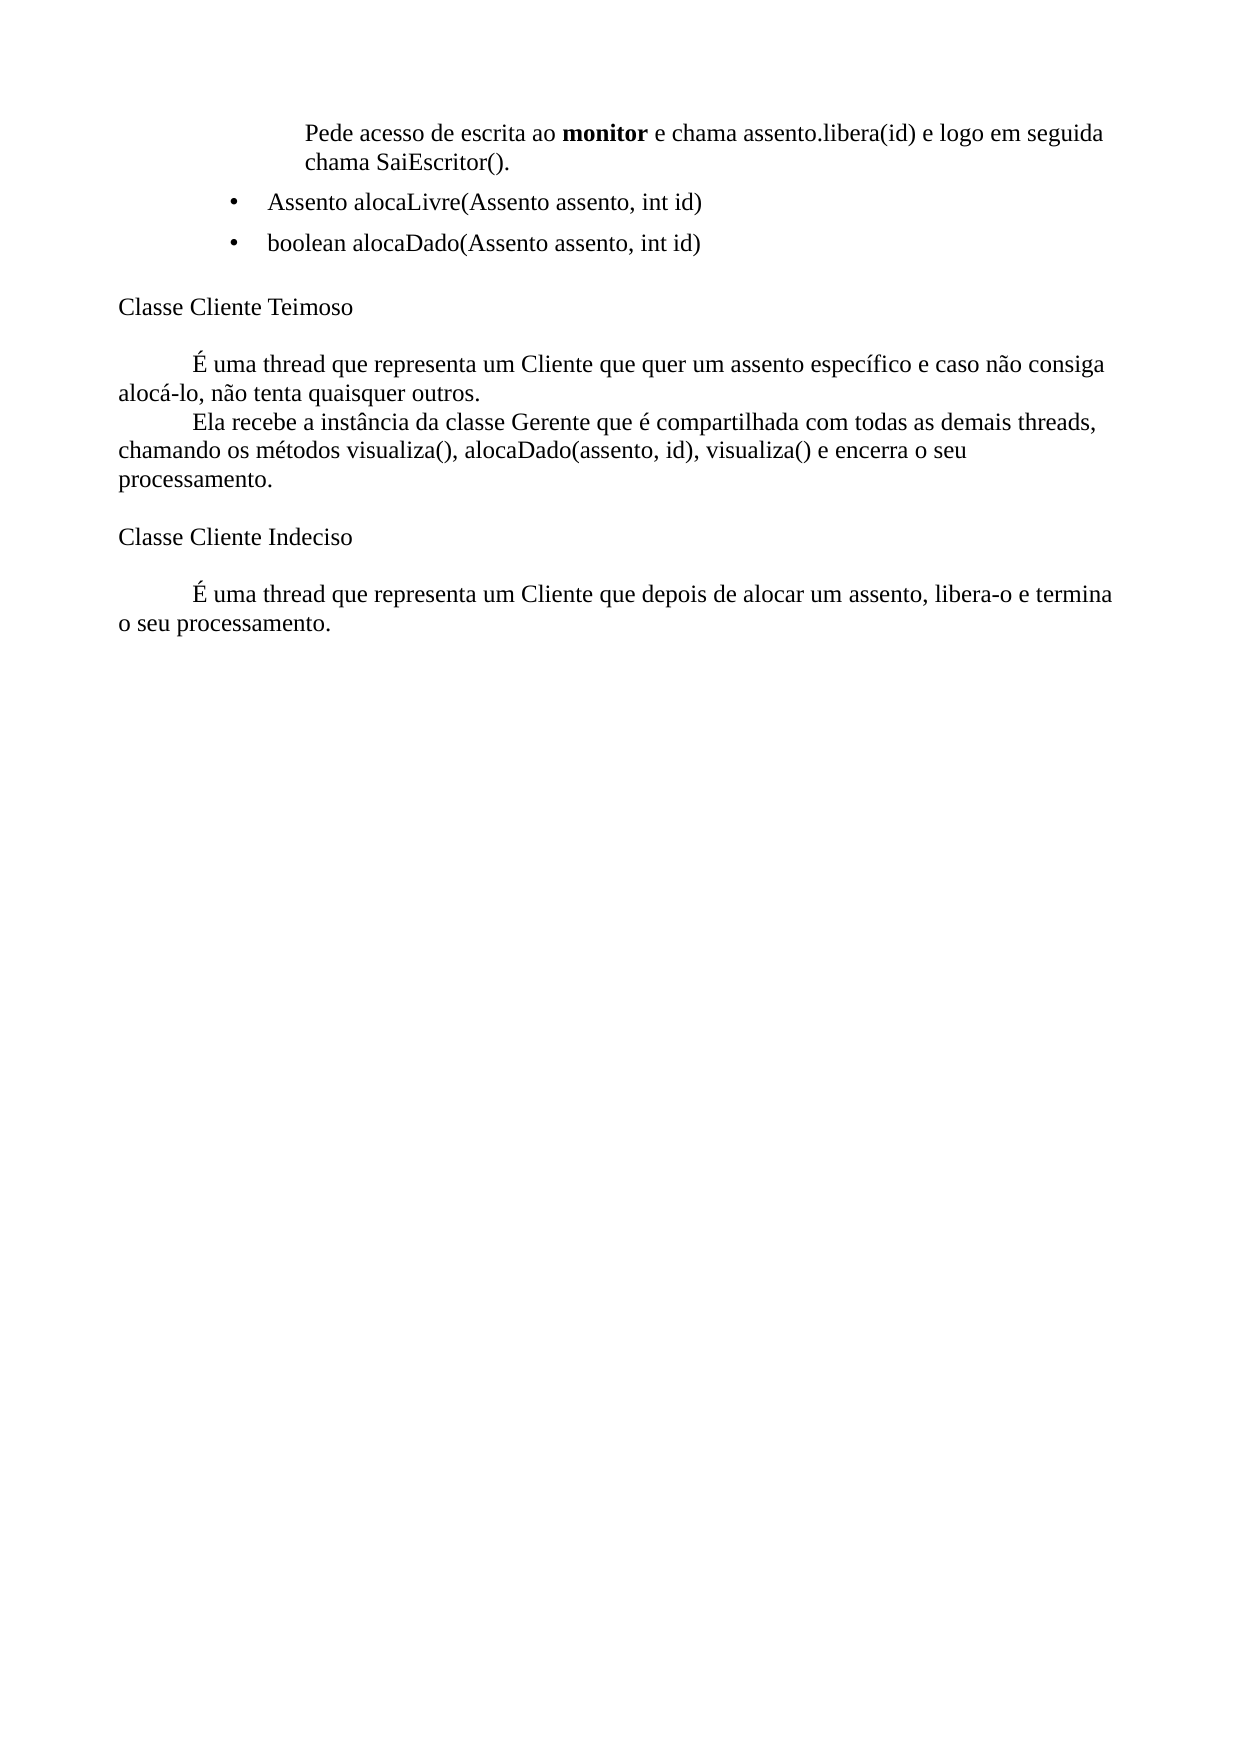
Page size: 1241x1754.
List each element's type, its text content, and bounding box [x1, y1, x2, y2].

list Pede acesso de escrita ao monitor e chama assento.libera(id) e logo em seguida chama SaiEscritor(). [267, 118, 1122, 176]
list boolean alocaDado(Assento assento, int id) [229, 228, 1122, 257]
text É uma thread que representa um Cliente que depois de alocar um assento, libera-o e termina o seu processamento. [118, 579, 1122, 637]
text Classe Cliente Teimoso [118, 292, 1122, 320]
text Ela recebe a instância da classe Gerente que é compartilhada com todas as demais threads, chamando os métodos visualiza(), alocaDado(assento, id), visualiza() e encerra o seu processamento. [118, 407, 1122, 493]
text Classe Cliente Indeciso [118, 522, 1122, 550]
list Assento alocaLivre(Assento assento, int id) [229, 187, 1122, 216]
text É uma thread que representa um Cliente que quer um assento específico e caso não consiga alocá-lo, não tenta quaisquer outros. [118, 349, 1122, 407]
